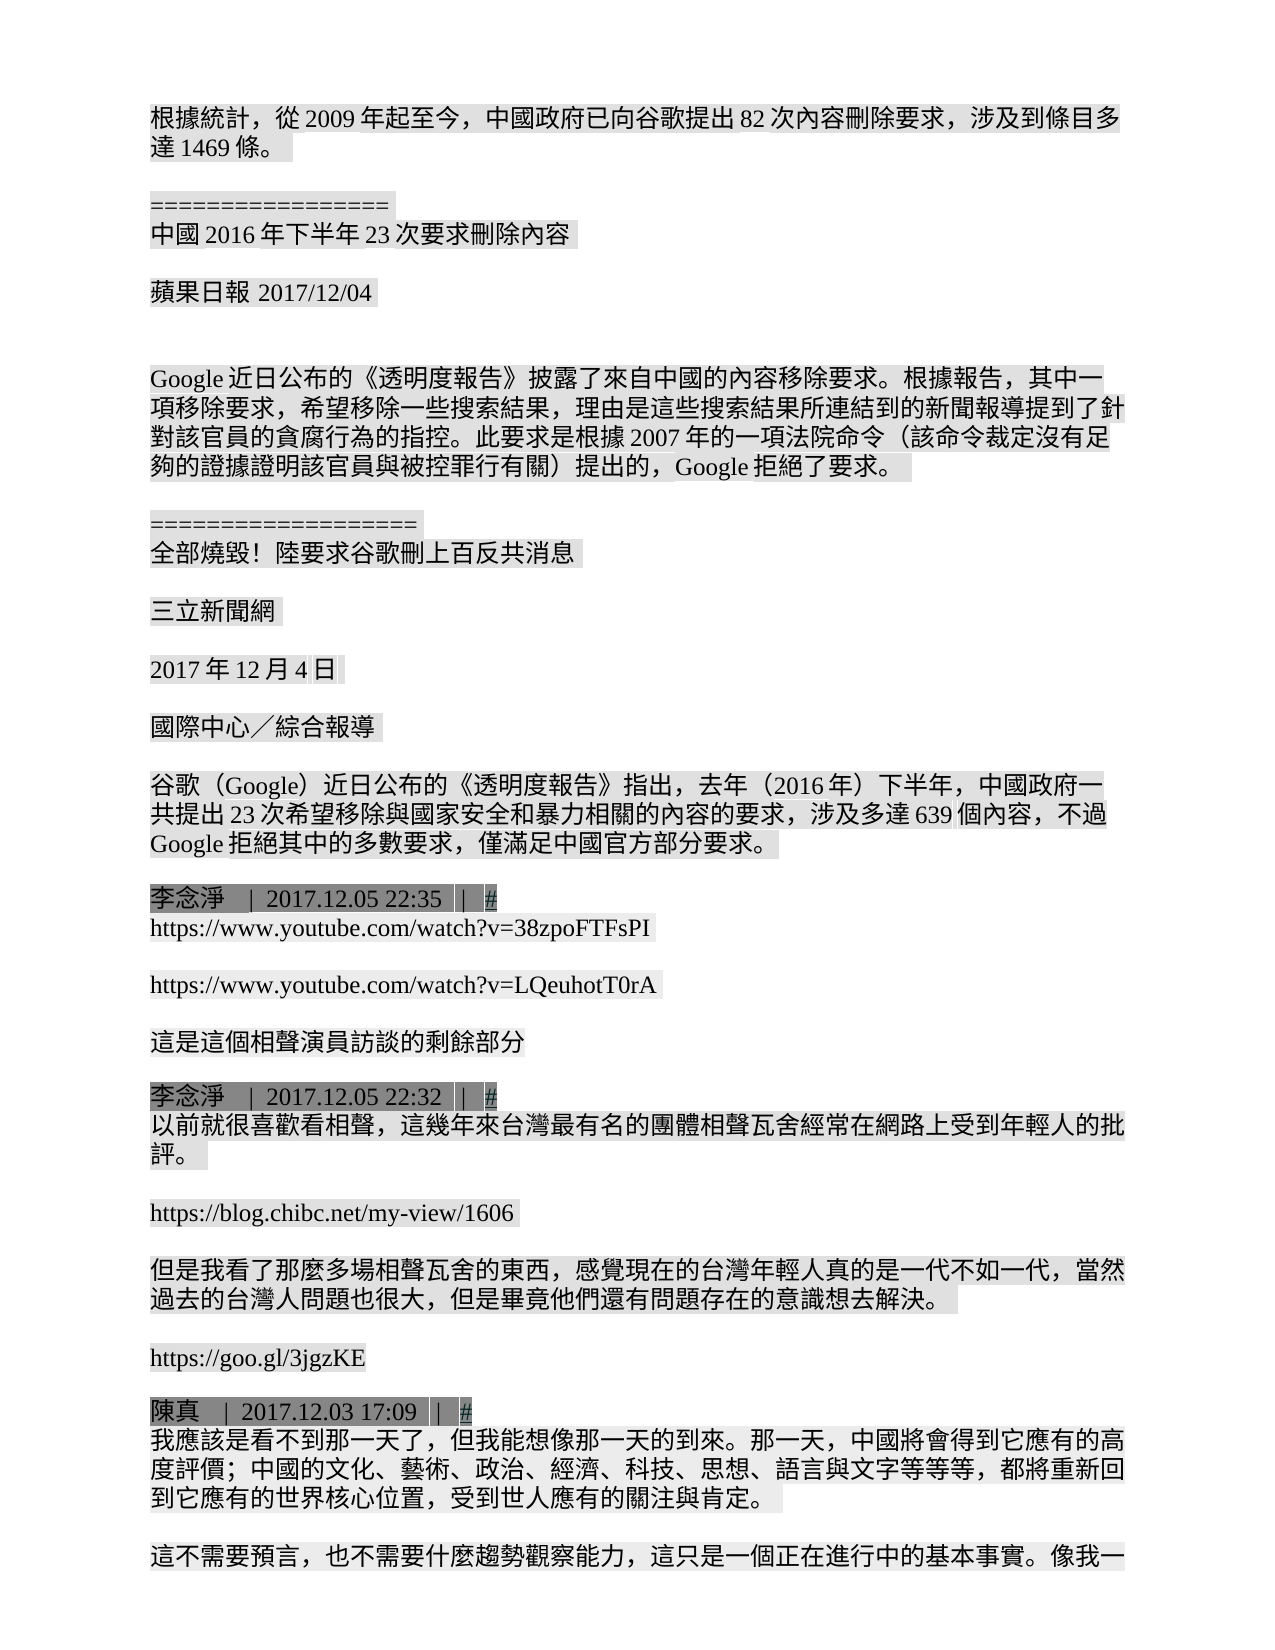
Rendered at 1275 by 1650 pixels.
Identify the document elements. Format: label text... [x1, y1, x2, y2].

text 李念淨 | 2017.12.05 22:35 | # [150, 884, 1125, 913]
text 李念淨 | 2017.12.05 22:32 | # [150, 1082, 1125, 1111]
text 我應該是看不到那一天了，但我能想像那一天的到來。那一天，中國將會得到它應有的高度評價；中國的文化、藝術、政治、經濟、科技、思想、語言與文字等等等，都將重新回到它應有的世界核心位置，受到世人應有的關注與肯定。 這不需要預言，也不需要什麼趨勢觀察能力，這只是一個正在進行中的基本事實。像我一樣六零年代出生的這一代人，要是長壽一點的話，也許還有機會躬逢其盛。但是，至少對現在才剛出生的這一代人來說，我們現在所爭論的未來，將只是一個無須爭論的日常現實，做為其它一切爭論的基礎與前提。 陳真 2017. 12. 03. ============== 習近平邀各國政黨 主張天下一家 世界日報 2017年12月2日 中國共產黨與世界政黨高層對話會1日在北京舉行開幕式，中共中央總書記、中國國家主席習近平出席發表題為「攜手建設更加美好的世界」演講指出，「中國不輸入外國模式，也不輸出中國模式，不會要求別國複製中國的做法」。他還強調，「中國無論發展到什麼程度，都永遠不稱霸，永遠不搞擴張。」 會議有逾120個國家、近300位政黨高層人士出席，其中包括民主黨的美國前總統歐巴馬，社民黨的德國前總理施羅德，緬甸國務資政、全國民主聯盟主席翁山蘇姬，柬埔寨首相、人民黨領袖洪森。有媒體分析，這是中共19大後，北京輸出中國特色社會主義治理模式的首次集中發力。 在演說中，習近平指出，世界各國人民應該秉持「天下一家」理念，彼此理解、求同存異，共同為構建人類命運共同體而努力。他表示，不同國家的政黨應該增進互信、加強溝通、密切協作，探索在新型國際關係的基礎上建立求同存異、相互尊重、互學互鑒的新型政黨關係，搭建多種形式、多種層次的國際政黨交流合作網路。 習近平提出，要努力建設一個遠離恐懼、普遍安全的世界，堅持共同、綜合、合作、可持續的新安全觀，營造公平正義、共建共享的安全格局；要努力建設一個遠離貧困、共同繁榮的世界，堅持「你好我好大家好」的理念，讓發展成果惠及世界各國；要努力建設一個遠離封閉、開放包容的世界，堅持世界是豐富多彩的、文明是多樣的理念，讓各種文明和諧共存；要努力建設山清水秀、清潔美麗世界，堅持人與自然共生共存的理念，共同營造和諧宜居的人類家園。 「中國不輸入外國模式，也不輸出中國模式，不會要求別國複製中國的做法。」習近平說，中國共產黨將積極推進全球夥伴關係建設，主動參與國際熱點難點問題的政治解決進程；積極參與全球治理體系改革和建設，推動國際政治經濟秩序朝更公正合理發展。 習近平稱，據中共19大的安排，到2020年中國將全面建成小康社會，到2035年中國將基本實現社會主義現代化，到本世紀中葉中國將建成富強民主文明和諧美麗的社會主義現代化強國。這將造福中國人民，也將造福世界各國人民。倡議世界各國政黨同我們一道，為世界創造更多合作機會，努力推動世界各國共同發展繁榮。 未來五年，中共將向各國政黨提供1萬5000個人員交流機會。習近平倡議將中共與世界政黨高層對話會機制化。 [150, 1426, 1125, 1571]
text 以前就很喜歡看相聲，這幾年來台灣最有名的團體相聲瓦舍經常在網路上受到年輕人的批評。 https://blog.chibc.net/my-view/1606 但是我看了那麼多場相聲瓦舍的東西，感覺現在的台灣年輕人真的是一代不如一代，當然過去的台灣人問題也很大，但是畢竟他們還有問題存在的意識想去解決。 https://goo.gl/3jgzKE [150, 1111, 1125, 1372]
text https://www.youtube.com/watch?v=38zpoFTFsPI https://www.youtube.com/watch?v=LQeuhotT0rA 這是這個相聲演員訪談的剩餘部分 [150, 913, 1125, 1057]
text 請先看文末，這是最近的 "熱門" 新聞，台灣各大媒體與電視均有報導：中國光是在 2016年下半年就有 "高達" 23次向谷歌（Google）提出要求，刪除網路特定內容，要求刪除的條目 "竟然高達" 639項！就連向來 "不關心政治"（但卻個個持有強烈政治態度）的護士看了這新聞都很氣憤與不屑："中國人真可憐，活在這種野蠻國家，完全不尊重言論自由，哪像我們台灣人這麼民主自由。" 這些數據來自谷歌（Google）每年發佈的所謂《透明度報告》。這樣一種報告，純粹就是掩人耳目，因為谷歌根本就是美國軍方與情治單位的一個執行全球監控的工具，透過各種內部演算機制，儘可能無聲無息地把全球各地不利於美國的訊息或反戰言論掩蓋、消除，或是讓你根本搜尋不到；並且儘可能散布各種不利於中國的消息與抹黑或各種假新聞。美國並且把這樣一種言論操弄與管制，視為一種 "作戰"。 因此，什麼 "提出刪除言論的要求"，這哪會是個重點？什麼《透明度報告》，真是有夠裝蒜的。而且，倘若這樣一種 "官方要求刪除特定言論" 意味著戕害言論自由，那我們不妨來看看各國政府的數據，看看誰才是傷害言論自由的殺手。 首先，根據這個《透明度報告》，自從2009 年以來，中國政府一共提出82次的刪除要求，要求刪除條目一共是 1469條： https://goo.gl/HvY97C 那麼，所謂民主自由的美國呢？一共提出5163次的刪除言論要求，恰恰是中國的63倍之多，刪除條目竟高達五萬七千六百七十九條，是中國的幾十倍之多： https://goo.gl/KeFrNM 至於所謂老牌民主國家英國呢，那就更加不堪入目了。不過，我對這個國家的行徑一點也不意外。英國政府一共提出2387次刪除言論要求，刪除總數高達十萬九千三百七十條項目： https://goo.gl/KbtD2F 人家中國才要求刪除一千多條，英國卻是十萬多條，美國是五萬多。如果要以此來指控所謂言論自由的侵害，那麼，迫害言論自由的世界冠亞軍，毫無疑問就是英國和美國，而且遙遙領先世界各國。至於中國，卻是世界上極少干預言論自由的國家。 那麼，整天自我陶醉的台灣呢？一共提出228次刪除言論的要求，是中國的三倍，一共要求刪除691條項目： https://goo.gl/fwr1FQ 而且，你要知道，中國大陸有14億人口，而台灣卻只有兩千三百萬人，卻反而還刪除得比人家還多上三倍的次數，若依照這些藉此妖魔化中國的主流媒體之思考邏輯，那麼，台灣之侵害言論自由的惡劣程度，大約是祖國大陸兩百倍的嚴重。 我不是很喜歡寫這些政治上的事。但是，所謂路見不平，拔刀相助，若不是實在看不過去，看得歸卵泡火，寫這些東西實非我所願。這七、八年來，我弄了個資料夾，裏頭至少就有兩、三千個檔案，全是有關國內外政治上的鳥人鳥事。其中，光是人渣黨及其一票走狗們的敗行劣跡就佔了至少三成，寫來滿紙污穢。因為太齷齪了，於是就一直擱著沒寫，越積越多。所謂罄竹難書就是這樣，任憑你千手觀音日夜寫不停，也根本追不上人渣們為惡的速度，謊言不斷，為所欲為，好話說盡，壞事做絕。 一個卑劣的政治詐騙集團不可能單獨為惡，它得有各路幫凶，幫它造謠抹黑，幫它漂白美化，幫它洗腦灌輸，幫它塑造輿論，幫它虛構英雄神明，幫它抹黑異己。記者便是主要幫凶之一。在台灣也好，在西方也罷，記者基本上就是人渣的代名詞，好記者宛若鳳毛麟角一般罕見。比方說這樣一則什麼谷歌《透明度報告》的 "新聞"，擺明就是存心抹黑，刪除五萬、十萬條言論項目的美國英國，反而被視為言論自由的守護神，而僅僅只是要求刪除一千多則訊息的中國，卻據此對之大肆抹黑與渲染。 記者智商真的有這麼低嗎？低到連理解一下自己的報導內容的能力也沒有嗎？當然不是智商低，這些人可聰明了。他們不是愚笨低能，而是齷齪無恥，存心泯滅良知。可是，任何一種專業之從事者，即便再怎麼不喜歡自己的工作，至少也該有點最基本的專業良知吧。就跟當醫生一樣，醫術爛學問差沒關係，但你總不能存心害人吧，這難道不是做為一個人最基本的良知嗎？ 讓我感到更是特別痛苦的是：在這個近乎完全密不通風的小島上，我知道 "當下" 我講的這些是非黑白，沒有幾個人會信。也許有一天人們會信，但是，當他們開始相信某個事情時，黑白善惡老早就又已經換成另一種面貌了。這就好像蔣家呼風喚雨時，你說蔣公很可怕，跟皇帝沒兩樣，殺人如麻。人們聽了，嗤之以鼻，說你人格有病，說你腦袋有問題，連最為民主自由的美國都稱讚蔣公是全人類仰望的 "世界民主燈塔" 呢，蔣公怎麼會獨裁？更不可能殺人了，蔣公連一隻螞蟻都捨不得踩死呢。 同樣地，當國民黨任意關人殺人、貪污腐敗時，你說這個黨為非作歹，非常可恨，人們聽了有什麼反應呢？人們會說你思想偏激，說你陰謀叛亂，說你過不慣民主自由的繁榮生活，因此企圖破壞社會。 可是，當這一切惡事都已事過境遷，另一群更為齷齪無恥卑鄙下流的人渣，竟然用各種卑劣手段，竄改歷史，收割改革成果，藉著誇大渲染與造謠來進一步抹黑國民黨以謀取個人私利與權位。這時候，人們卻瘋狂地附和之，努力妖魔化一個與過去的 "舊國民黨" 已無多少瓜葛的 "新國民黨"，並抬舉這群更為腐敗貪婪目無法紀、毫無一絲善念的人渣黨。 我能想像，倘若兩岸仍然尚未統一，有一天，一定會有個比時下的人渣黨更為猥瑣貪婪的蛆蛆黨，將會取代人渣黨，或是與之形成所謂 "政黨政治"。我特別看好目前那兩個能 "演" 善道的尾巴黨--時代的什麼力量黨與社會的什麼民主黨。到時候，人渣黨可能慢慢也就沒那麼人渣了，因為人渣將會拼命往新一代有利可圖的蛆蛆黨努力靠攏。於是，人們可能就會開始相信原來人渣黨這麼爛啊。但是，當他們如此相信時，他們卻將轉而向蛆蛆黨歡呼歌頌。 除非有一種巨大外力的介入，否則，在我看來，所謂歷史，差不多就是上述這樣一種戲碼的不斷演出。悲劇綿延，毋寧可悲。 陳真 2017. 12. 06. =================== 玻璃心崩潰！Google：中國去年要求刪除639條內容 自由時報 2017-12-04 谷歌（Google）最近公布的《透明度報告》指出，中國政府去年下半年就多次要求刪除與國家安全和暴力相關的內容，次數多達23次，共刪除了639個條目。谷歌拒絕其中多項要求，不過仍滿足中國官方部分要求。 根據統計，從2009年起至今，中國政府已向谷歌提出82次內容刪除要求，涉及到條目多達1469條。 ================= 中國2016年下半年23次要求刪除內容 蘋果日報 2017/12/04 Google近日公布的《透明度報告》披露了來自中國的內容移除要求。根據報告，其中一項移除要求，希望移除一些搜索結果，理由是這些搜索結果所連結到的新聞報導提到了針對該官員的貪腐行為的指控。此要求是根據2007年的一項法院命令（該命令裁定沒有足夠的證據證明該官員與被控罪行有關）提出的，Google拒絕了要求。 =================== 全部燒毀！陸要求谷歌刪上百反共消息 三立新聞網 2017年12月4日 國際中心／綜合報導 谷歌（Google）近日公布的《透明度報告》指出，去年（2016年）下半年，中國政府一共提出23次希望移除與國家安全和暴力相關的內容的要求，涉及多達639個內容，不過Google拒絕其中的多數要求，僅滿足中國官方部分要求。 [150, 75, 1125, 859]
text 陳真 | 2017.12.03 17:09 | # [150, 1397, 1125, 1426]
